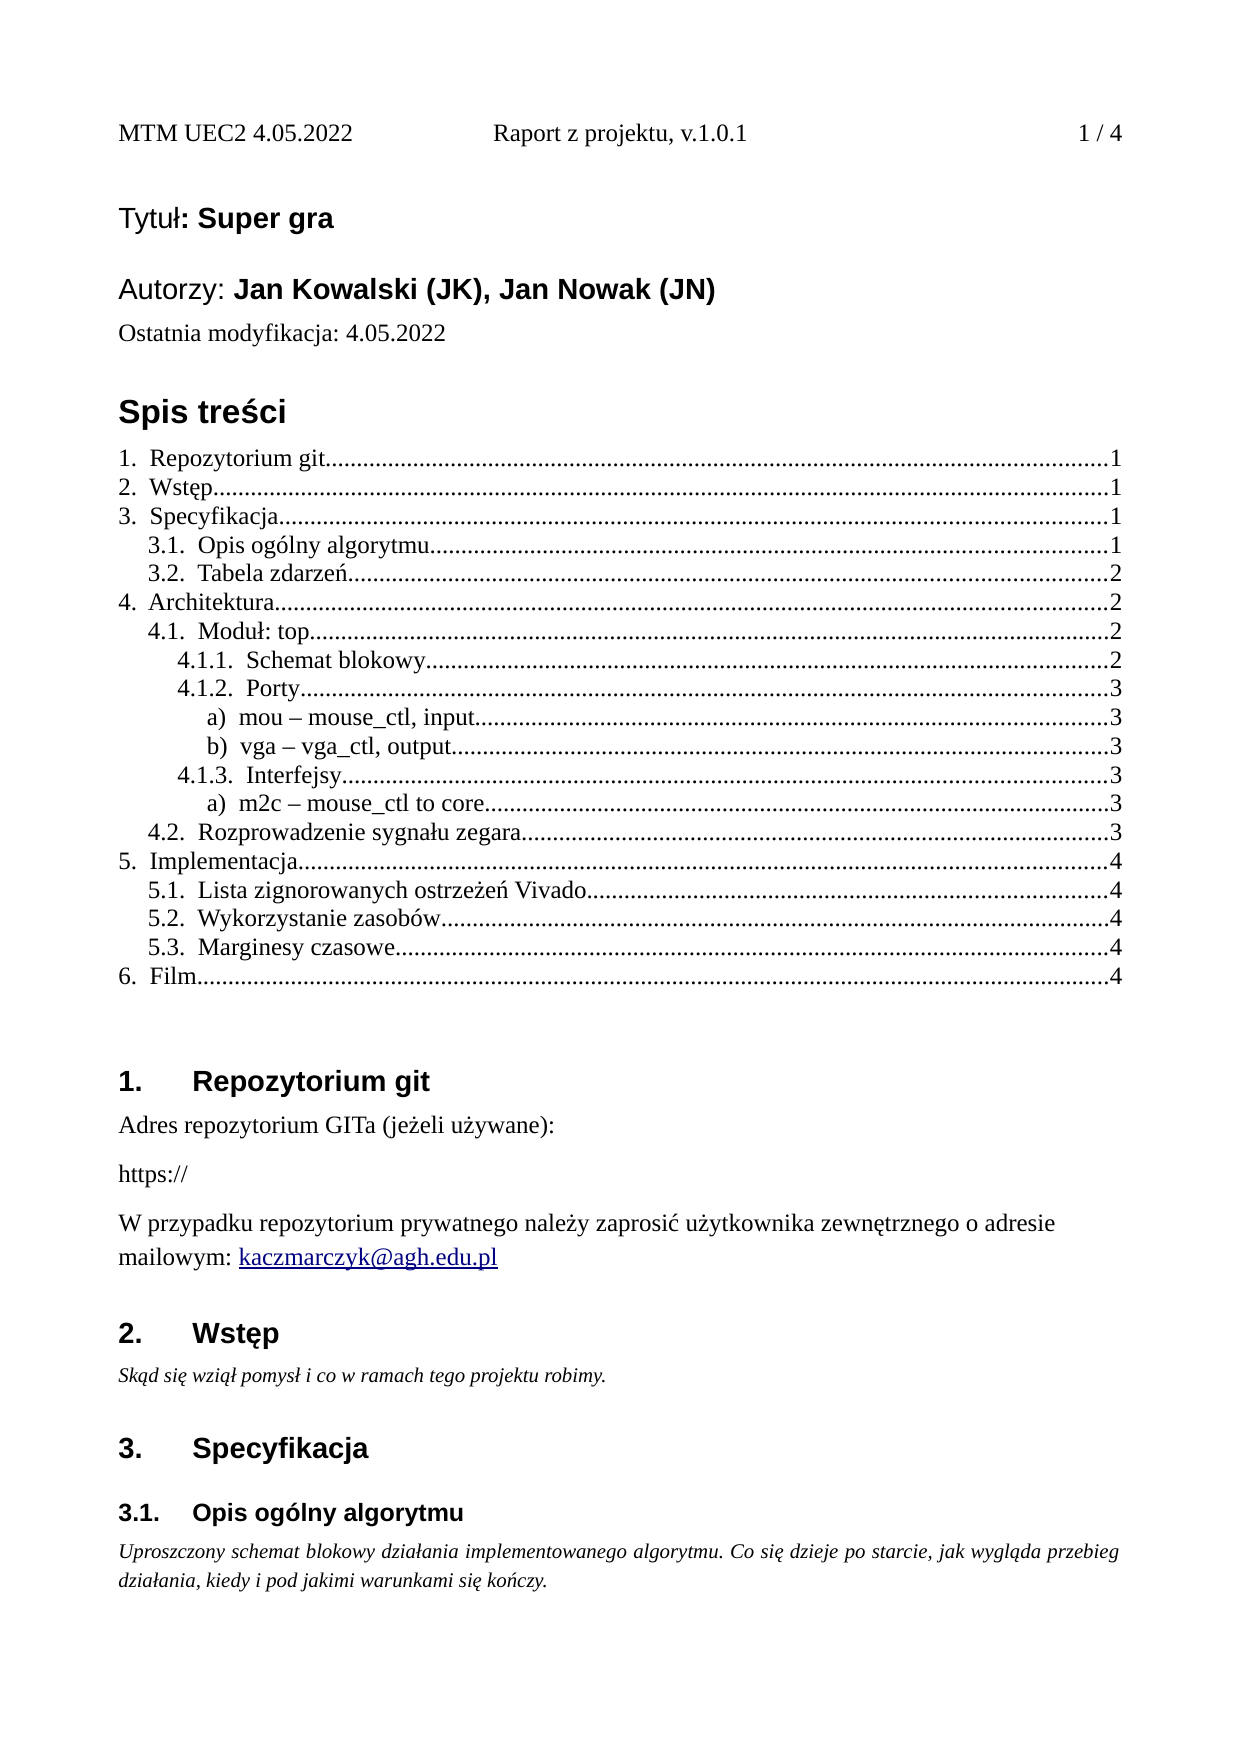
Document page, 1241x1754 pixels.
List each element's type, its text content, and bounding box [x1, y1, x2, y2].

text b) vga – vga_ctl, output 3 [207, 731, 1122, 760]
subtitle Repozytorium git [118, 1064, 1122, 1097]
subtitle Specyfikacja [118, 1431, 1122, 1464]
text 2. Wstęp 1 [118, 472, 1122, 501]
text 4.1.3. Interfejsy 3 [177, 760, 1122, 788]
text a) m2c – mouse_ctl to core 3 [207, 788, 1122, 817]
text 3.1. Opis ogólny algorytmu 1 [148, 530, 1122, 558]
text 4.2. Rozprowadzenie sygnału zegara 3 [148, 817, 1122, 846]
text 3.2. Tabela zdarzeń 2 [148, 558, 1122, 587]
subtitle Spis treści [118, 392, 1122, 431]
text Uproszczony schemat blokowy działania implementowanego algorytmu. Co się dzieje po starcie, jak wygląda przebieg działania, kiedy i pod jakimi warunkami się kończy. [118, 1539, 1122, 1592]
text 4.1.1. Schemat blokowy 2 [177, 645, 1122, 673]
text Adres repozytorium GITa (jeżeli używane): [118, 1110, 1122, 1138]
text Ostatnia modyfikacja: 4.05.2022 [118, 318, 1122, 347]
text 4.1. Moduł: top 2 [148, 616, 1122, 645]
text Skąd się wziął pomysł i co w ramach tego projektu robimy. [118, 1362, 1122, 1387]
text 5.3. Marginesy czasowe 4 [148, 932, 1122, 961]
text 5.2. Wykorzystanie zasobów 4 [148, 903, 1122, 932]
title Autorzy: Jan Kowalski (JK), Jan Nowak (JN) [118, 272, 1122, 306]
text 3. Specyfikacja 1 [118, 501, 1122, 530]
subtitle Wstęp [118, 1316, 1122, 1350]
text https:// [118, 1159, 1122, 1188]
text 4.1.2. Porty 3 [177, 673, 1122, 702]
text a) mou – mouse_ctl, input 3 [207, 702, 1122, 731]
title Tytuł: Super gra [118, 201, 1122, 235]
text 5.1. Lista zignorowanych ostrzeżeń Vivado. 4 [148, 875, 1122, 903]
text 1. Repozytorium git 1 [118, 443, 1122, 472]
subtitle Opis ogólny algorytmu [118, 1498, 1122, 1527]
text 5. Implementacja 4 [118, 846, 1122, 875]
text 4. Architektura 2 [118, 587, 1122, 616]
text W przypadku repozytorium prywatnego należy zaprosić użytkownika zewnętrznego o adresie mailowym: kaczmarczyk@agh.edu.pl [118, 1208, 1122, 1271]
text 6. Film. 4 [118, 961, 1122, 990]
